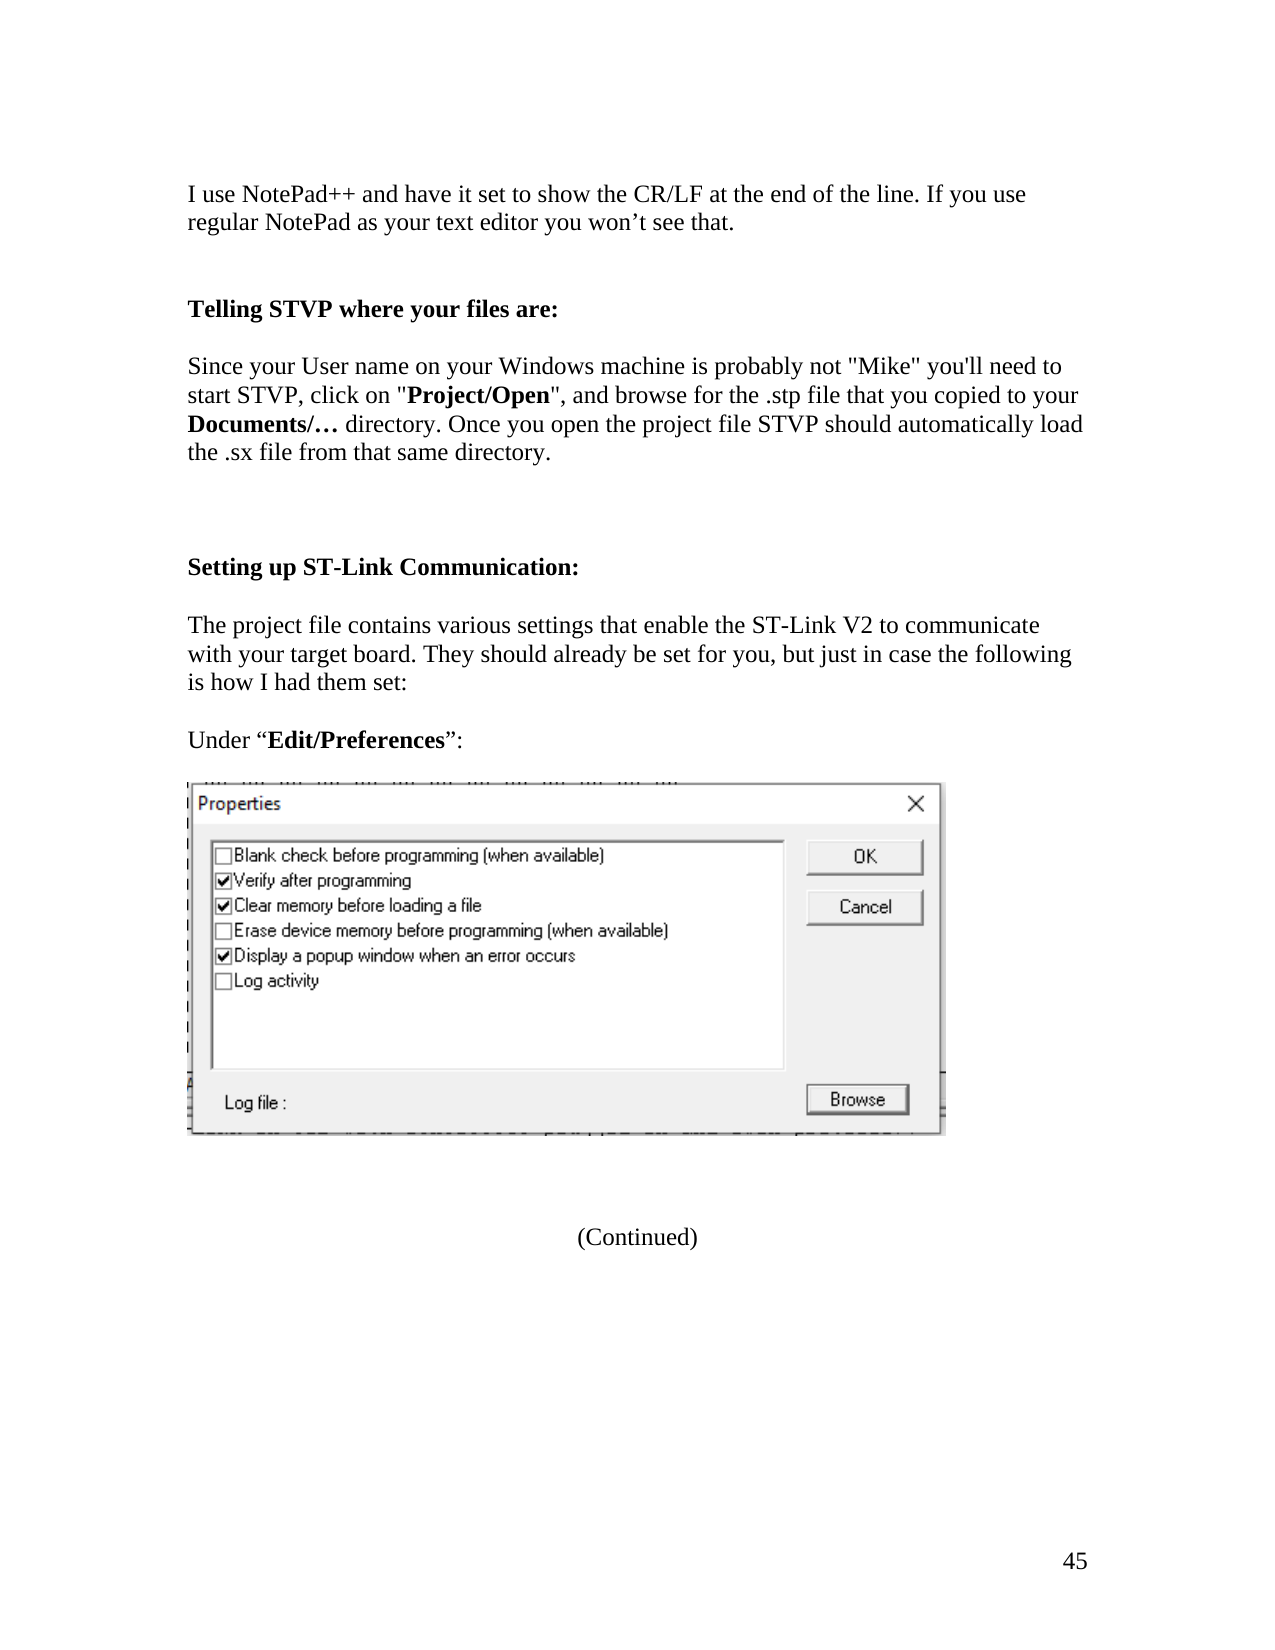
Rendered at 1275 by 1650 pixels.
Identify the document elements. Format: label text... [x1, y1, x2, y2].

text The project file contains various settings that enable the ST-Link V2 to communicate with your target board. They should already be set for you, but just in case the following is how I had them set: [187, 610, 1087, 696]
text Telling STVP where your files are: [187, 294, 1087, 322]
text (Continued) [187, 1222, 1087, 1251]
picture [187, 782, 946, 1136]
text Setting up ST-Link Communication: [187, 552, 1087, 581]
text Under “Edit/Preferences”: [187, 725, 1087, 754]
text Since your User name on your Windows machine is probably not "Mike" you'll need to start STVP, click on "Project/Open", and browse for the .stp file that you copied to your Documents/… directory. Once you open the project file STVP should automatically load the .sx file from that same directory. [187, 351, 1087, 466]
text I use NotePad++ and have it set to show the CR/LF at the end of the line. If you use regular NotePad as your text editor you won’t see that. [187, 179, 1087, 236]
